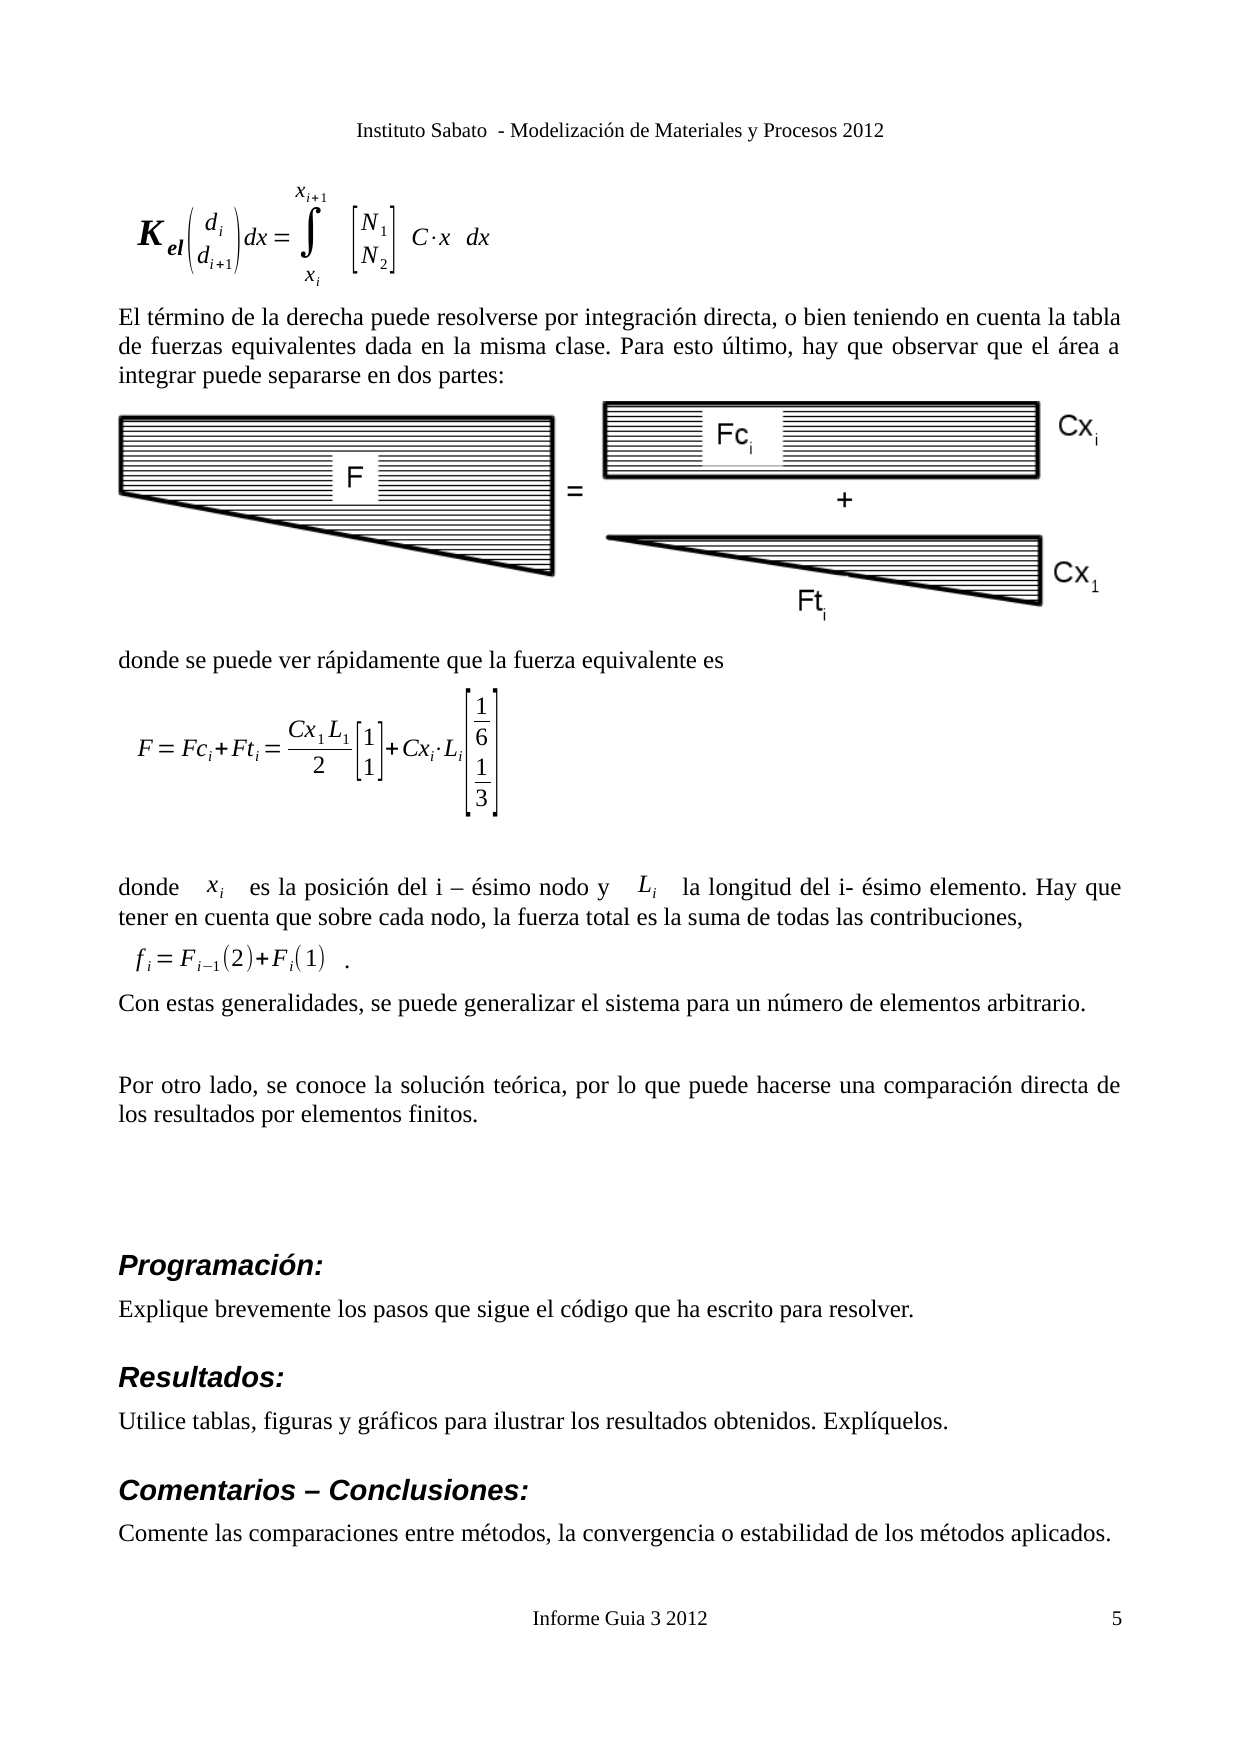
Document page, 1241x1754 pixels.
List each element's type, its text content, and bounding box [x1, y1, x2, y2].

text . [118, 943, 1122, 975]
subtitle Resultados: [118, 1360, 1122, 1394]
text Explique brevemente los pasos que sigue el código que ha escrito para resolver. [118, 1294, 1122, 1323]
text El término de la derecha puede resolverse por integración directa, o bien teniendo en cuenta la tabla de fuerzas equivalentes dada en la misma clase. Para esto último, hay que observar que el área a integrar puede separarse en dos partes: [118, 302, 1122, 388]
subtitle Programación: [118, 1248, 1122, 1281]
text donde se puede ver rápidamente que la fuerza equivalente es [118, 645, 1122, 674]
subtitle Comentarios – Conclusiones: [118, 1472, 1122, 1506]
text Con estas generalidades, se puede generalizar el sistema para un número de elementos arbitrario. [118, 988, 1122, 1017]
text donde es la posición del i – ésimo nodo y la longitud del i- ésimo elemento. Hay que tener en cuenta que sobre cada nodo, la fuerza total es la suma de todas las contribuciones, [118, 871, 1122, 931]
text Comente las comparaciones entre métodos, la convergencia o estabilidad de los métodos aplicados. [118, 1518, 1122, 1547]
picture [118, 401, 1123, 633]
text Por otro lado, se conoce la solución teórica, por lo que puede hacerse una comparación directa de los resultados por elementos finitos. [118, 1070, 1122, 1128]
text Utilice tablas, figuras y gráficos para ilustrar los resultados obtenidos. Explíquelos. [118, 1406, 1122, 1435]
